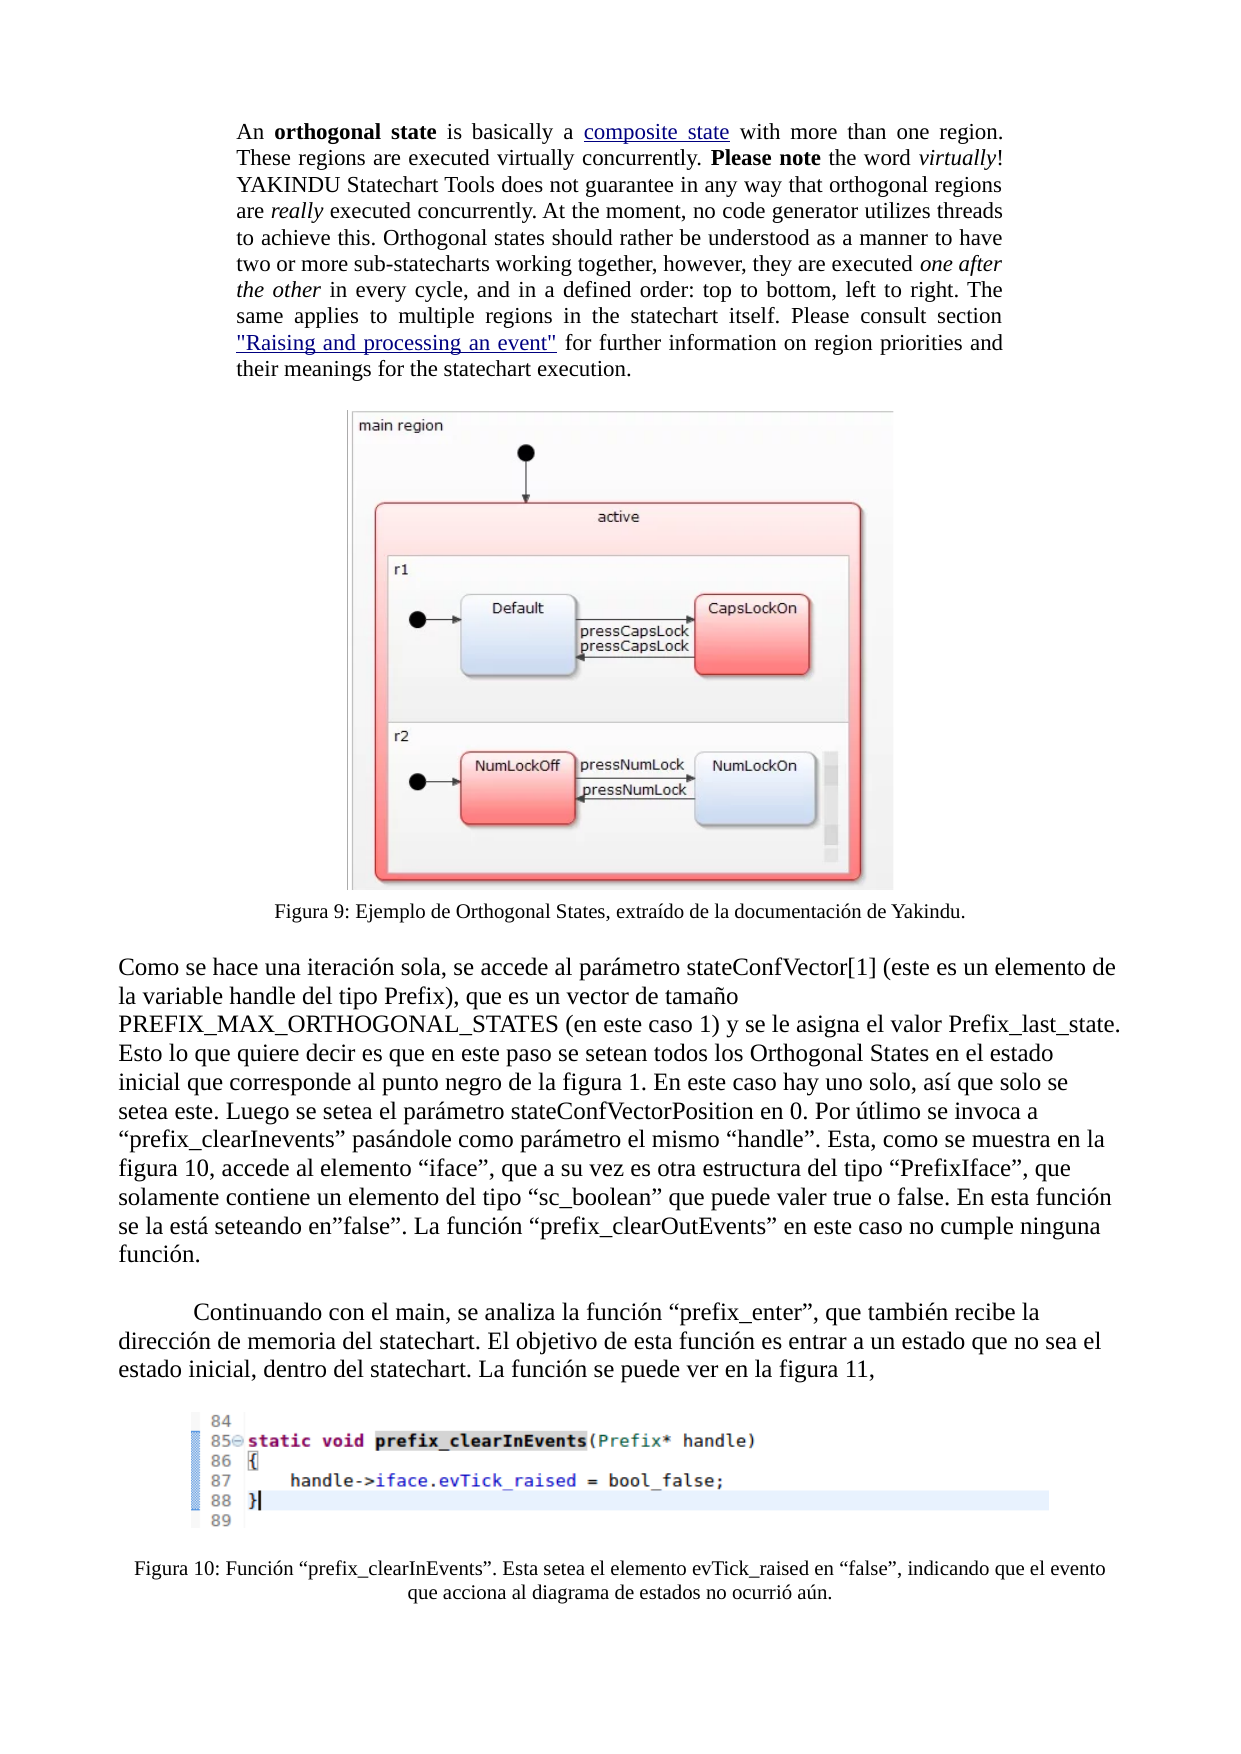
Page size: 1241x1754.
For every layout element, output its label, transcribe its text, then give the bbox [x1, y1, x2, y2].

text Figura 10: Función “prefix_clearInEvents”. Esta setea el elemento evTick_raised en “false”, indicando que el evento que acciona al diagrama de estados no ocurrió aún. [118, 1556, 1122, 1604]
text Figura 9: Ejemplo de Orthogonal States, extraído de la documentación de Yakindu. [118, 899, 1122, 923]
text Continuando con el main, se analiza la función “prefix_enter”, que también recibe la dirección de memoria del statechart. El objetivo de esta función es entrar a un estado que no sea el estado inicial, dentro del statechart. La función se puede ver en la figura 11, [118, 1297, 1122, 1383]
text An orthogonal state is basically a composite state with more than one region. These regions are executed virtually concurrently. Please note the word virtually! YAKINDU Statechart Tools does not guarantee in any way that orthogonal regions are really executed concurrently. At the moment, no code generator utilizes threads to achieve this. Orthogonal states should rather be understood as a manner to have two or more sub-statecharts working together, however, they are executed one after the other in every cycle, and in a defined order: top to bottom, left to right. The same applies to multiple regions in the statechart itself. Please consult section "Raising and processing an event" for further information on region priorities and their meanings for the statechart execution. [236, 118, 1004, 382]
picture [191, 1412, 1049, 1528]
picture [347, 410, 894, 890]
text Como se hace una iteración sola, se accede al parámetro stateConfVector[1] (este es un elemento de la variable handle del tipo Prefix), que es un vector de tamaño PREFIX_MAX_ORTHOGONAL_STATES (en este caso 1) y se le asigna el valor Prefix_last_state. Esto lo que quiere decir es que en este paso se setean todos los Orthogonal States en el estado inicial que corresponde al punto negro de la figura 1. En este caso hay uno solo, así que solo se setea este. Luego se setea el parámetro stateConfVectorPosition en 0. Por útlimo se invoca a “prefix_clearInevents” pasándole como parámetro el mismo “handle”. Esta, como se muestra en la figura 10, accede al elemento “iface”, que a su vez es otra estructura del tipo “PrefixIface”, que solamente contiene un elemento del tipo “sc_boolean” que puede valer true o false. En esta función se la está seteando en”false”. La función “prefix_clearOutEvents” en este caso no cumple ninguna función. [118, 952, 1122, 1268]
